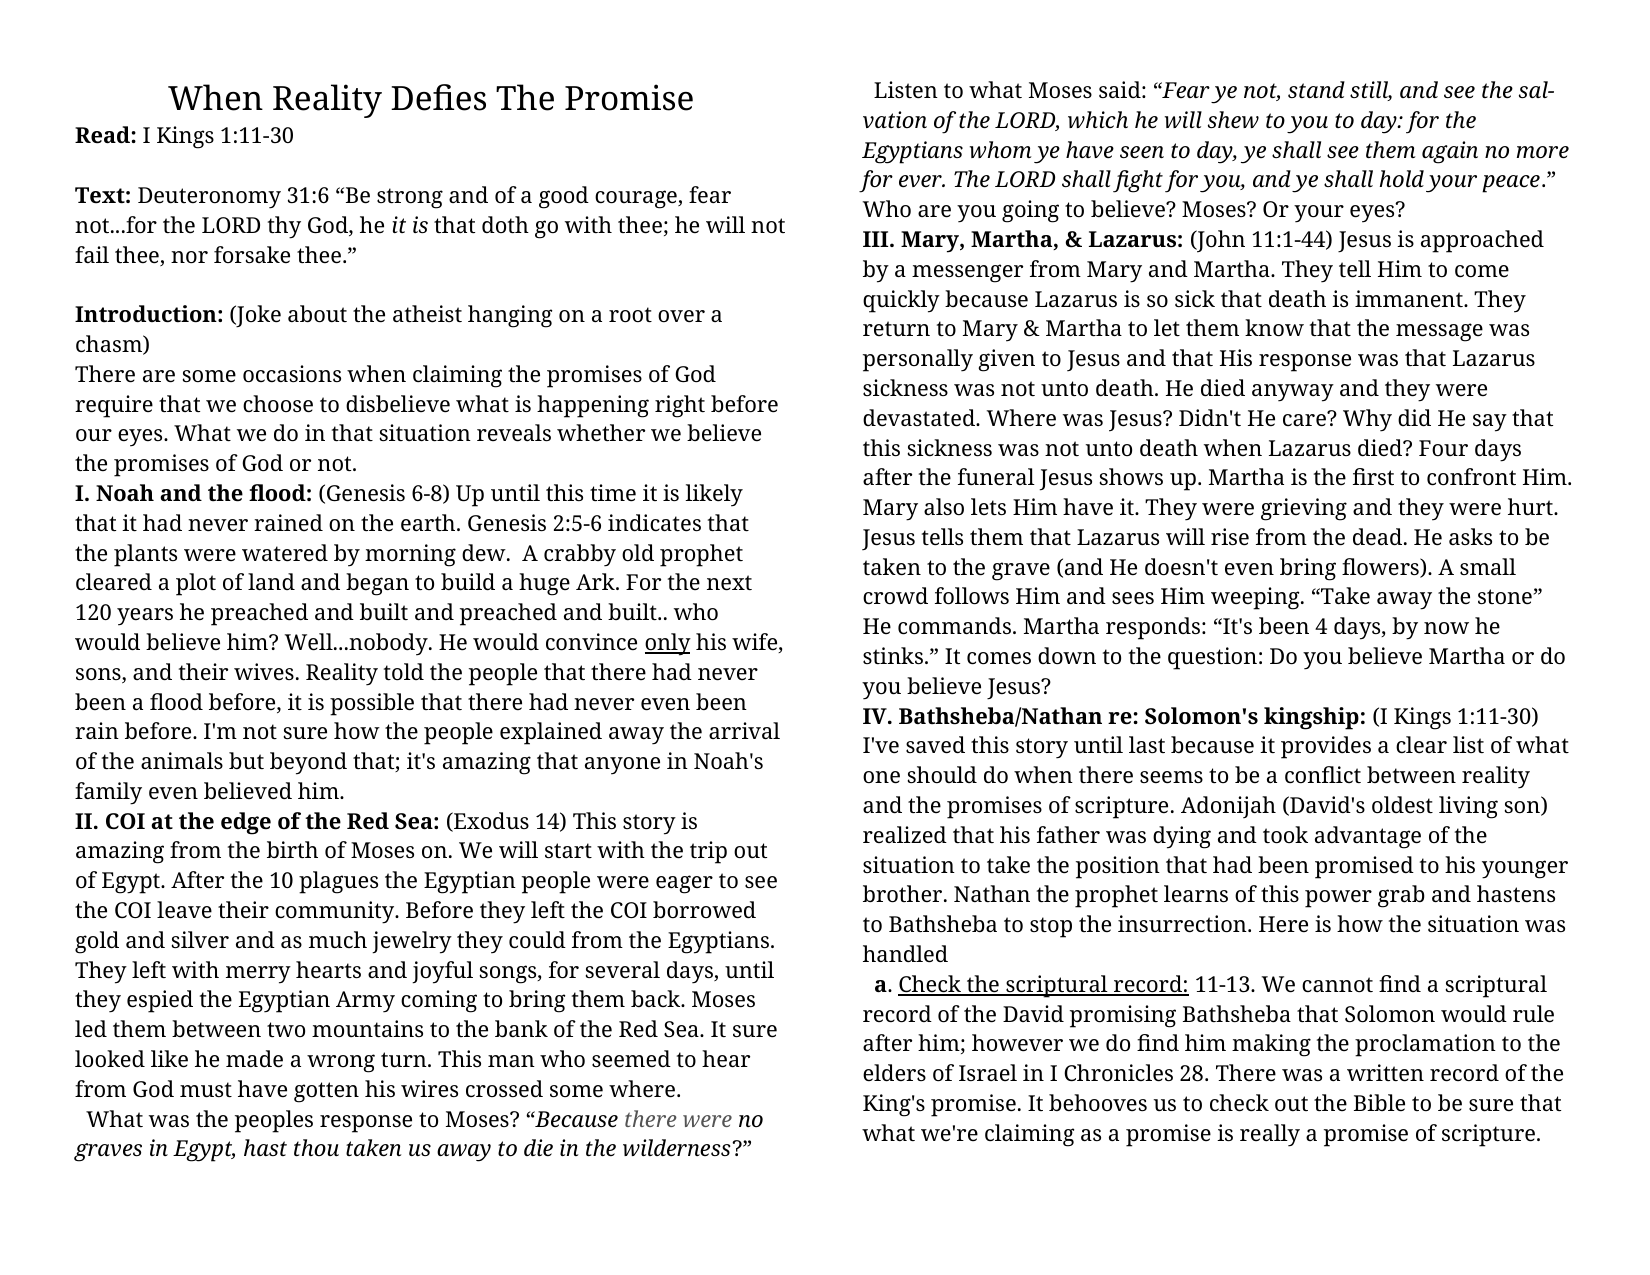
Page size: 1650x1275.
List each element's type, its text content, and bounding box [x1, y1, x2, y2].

subtitle Introduction: (Joke about the atheist hanging on a root over a chasm) [75, 299, 787, 359]
text Text: Deuteronomy 31:6 “Be strong and of a good courage, fear not...for the LORD thy God, he it is that doth go with thee; he will not fail thee, nor forsake thee.” [75, 180, 787, 269]
subtitle I. Noah and the flood: (Genesis 6-8) Up until this time it is likely that it had never rained on the earth. Genesis 2:5-6 indicates that the plants were watered by morning dew. A crabby old prophet cleared a plot of land and began to build a huge Ark. For the next 120 years he preached and built and preached and built.. who would believe him? Well...nobody. He would convince only his wife, sons, and their wives. Reality told the people that there had never been a flood before, it is possible that there had never even been rain before. I'm not sure how the people explained away the arrival of the animals but beyond that; it's amazing that anyone in Noah's family even believed him. [75, 478, 787, 806]
text When Reality Defies The Promise [75, 75, 787, 120]
text Read: I Kings 1:11-30 [75, 120, 787, 150]
subtitle IV. Bathsheba/Nathan re: Solomon's kingship: (I Kings 1:11-30) I've saved this story until last because it provides a clear list of what one should do when there seems to be a conflict between reality and the promises of scripture. Adonijah (David's oldest living son) realized that his father was dying and took advantage of the situation to take the position that had been promised to his younger brother. Nathan the prophet learns of this power grab and hastens to Bathsheba to stop the insurrection. Here is how the situation was handled [862, 701, 1575, 969]
subtitle III. Mary, Martha, & Lazarus: (John 11:1-44) Jesus is approached by a messenger from Mary and Martha. They tell Him to come quickly because Lazarus is so sick that death is immanent. They return to Mary & Martha to let them know that the message was personally given to Jesus and that His response was that Lazarus sickness was not unto death. He died anyway and they were devastated. Where was Jesus? Didn't He care? Why did He say that this sickness was not unto death when Lazarus died? Four days after the funeral Jesus shows up. Martha is the first to confront Him. Mary also lets Him have it. They were grieving and they were hurt. Jesus tells them that Lazarus will rise from the dead. He asks to be taken to the grave (and He doesn't even bring flowers). A small crowd follows Him and sees Him weeping. “Take away the stone” He commands. Martha responds: “It's been 4 days, by now he stinks.” It comes down to the question: Do you believe Martha or do you believe Jesus? [862, 224, 1575, 701]
subtitle a. Check the scriptural record: 11-13. We cannot find a scriptural record of the David promising Bathsheba that Solomon would rule after him; however we do find him making the proclamation to the elders of Israel in I Chronicles 28. There was a written record of the King's promise. It behooves us to check out the Bible to be sure that what we're claiming as a promise is really a promise of scripture. [862, 969, 1575, 1147]
subtitle Listen to what Moses said: “Fear ye not, stand still, and see the sal-vation of the LORD, which he will shew to you to day: for the Egyptians whom ye have seen to day, ye shall see them again no more for ever. The LORD shall fight for you, and ye shall hold your peace.” Who are you going to believe? Moses? Or your eyes? [862, 75, 1575, 224]
subtitle There are some occasions when claiming the promises of God require that we choose to disbelieve what is happening right before our eyes. What we do in that situation reveals whether we believe the promises of God or not. [75, 359, 787, 478]
subtitle What was the peoples response to Moses? “Because there were no graves in Egypt, hast thou taken us away to die in the wilderness?” [75, 1103, 787, 1163]
subtitle II. COI at the edge of the Red Sea: (Exodus 14) This story is amazing from the birth of Moses on. We will start with the trip out of Egypt. After the 10 plagues the Egyptian people were eager to see the COI leave their community. Before they left the COI borrowed gold and silver and as much jewelry they could from the Egyptians. They left with merry hearts and joyful songs, for several days, until they espied the Egyptian Army coming to bring them back. Moses led them between two mountains to the bank of the Red Sea. It sure looked like he made a wrong turn. This man who seemed to hear from God must have gotten his wires crossed some where. [75, 806, 787, 1103]
